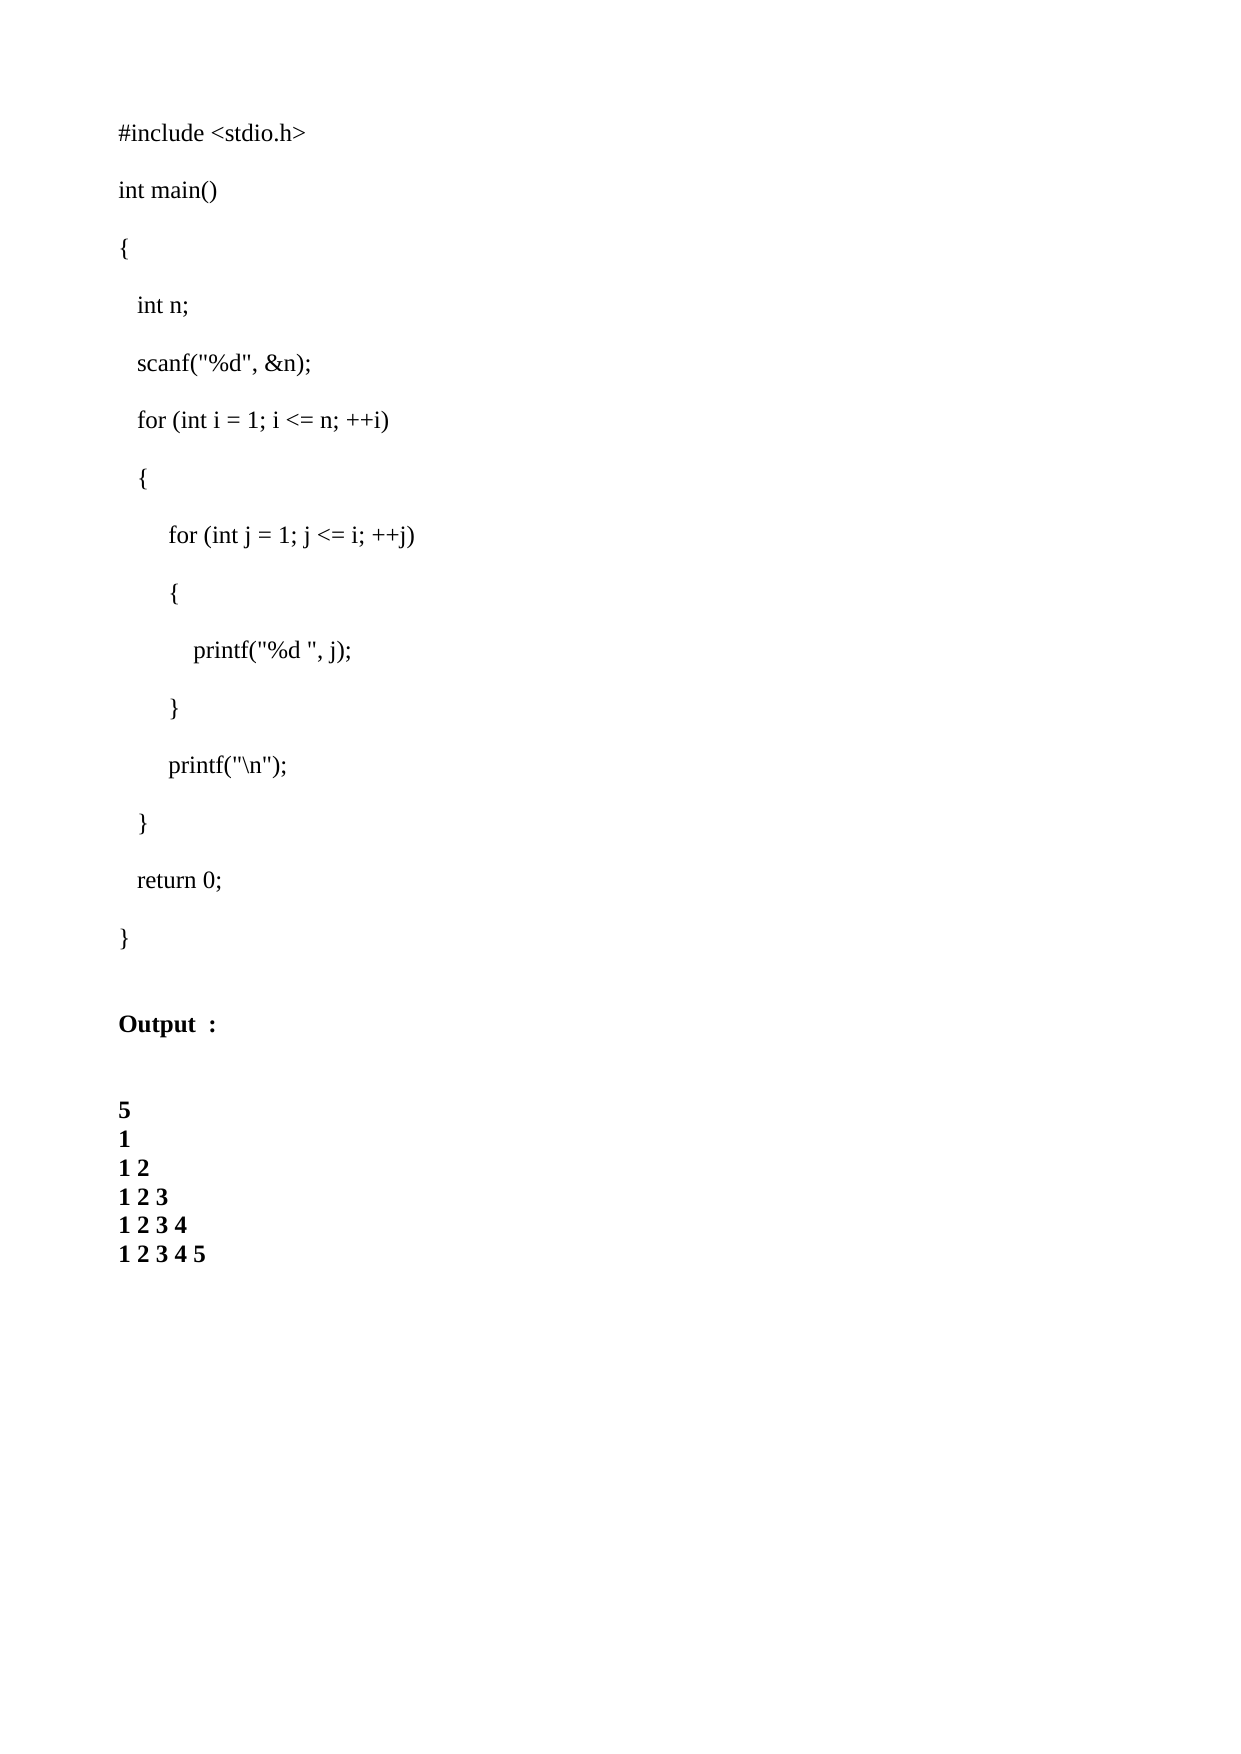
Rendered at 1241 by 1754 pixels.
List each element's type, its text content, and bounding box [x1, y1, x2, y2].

text { [118, 233, 1122, 262]
text #include <stdio.h> [118, 118, 1122, 147]
text 5 [118, 1096, 1122, 1124]
text 1 2 3 4 5 [118, 1239, 1122, 1268]
text int main() [118, 176, 1122, 204]
text 1 [118, 1124, 1122, 1153]
text { [118, 463, 1122, 492]
text 1 2 3 [118, 1182, 1122, 1211]
text 1 2 3 4 [118, 1211, 1122, 1239]
text } [118, 923, 1122, 952]
text 1 2 [118, 1153, 1122, 1182]
text printf("%d ", j); [118, 636, 1122, 664]
text printf("\n"); [118, 751, 1122, 779]
text for (int i = 1; i <= n; ++i) [118, 406, 1122, 434]
text { [118, 578, 1122, 607]
text int n; [118, 291, 1122, 319]
text scanf("%d", &n); [118, 348, 1122, 377]
text return 0; [118, 866, 1122, 894]
text Output : [118, 1009, 1122, 1038]
text for (int j = 1; j <= i; ++j) [118, 521, 1122, 549]
text } [118, 808, 1122, 837]
text } [118, 693, 1122, 722]
